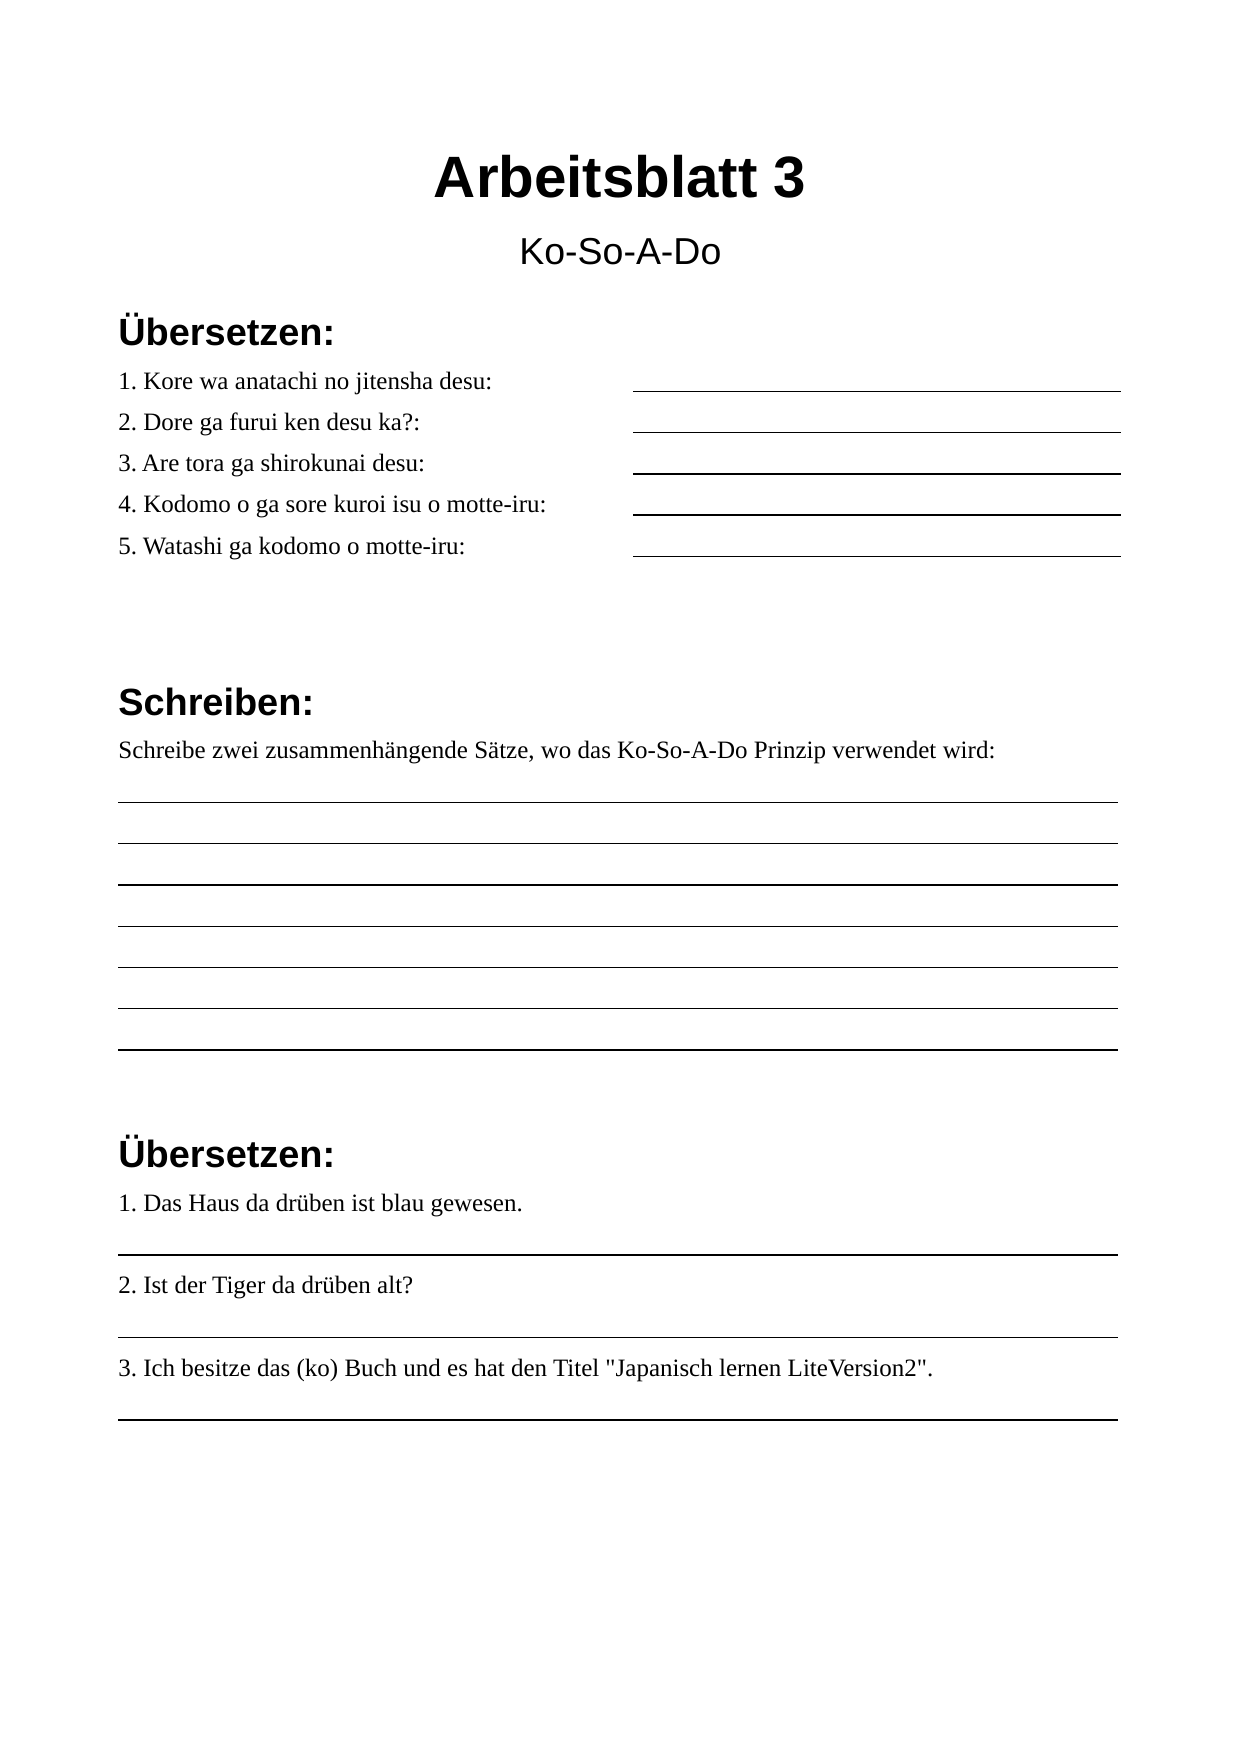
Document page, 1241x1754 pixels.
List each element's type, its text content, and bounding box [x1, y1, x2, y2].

text 1. Kore wa anatachi no jitensha desu: [118, 366, 1122, 394]
text 3. Ich besitze das (ko) Buch und es hat den Titel "Japanisch lernen LiteVersion2". [118, 1353, 1122, 1382]
subtitle Übersetzen: [118, 309, 1122, 353]
text 2. Ist der Tiger da drüben alt? [118, 1271, 1122, 1299]
text 2. Dore ga furui ken desu ka?: [118, 407, 1122, 436]
subtitle Ko-So-A-Do [118, 229, 1122, 272]
subtitle Schreiben: [118, 679, 1122, 723]
text 4. Kodomo o ga sore kuroi isu o motte-iru: [118, 489, 1122, 518]
text 3. Are tora ga shirokunai desu: [118, 448, 1122, 477]
title Arbeitsblatt 3 [118, 143, 1122, 210]
text Schreibe zwei zusammenhängende Sätze, wo das Ko-So-A-Do Prinzip verwendet wird: [118, 736, 1122, 764]
text 5. Watashi ga kodomo o motte-iru: [118, 531, 1122, 559]
text 1. Das Haus da drüben ist blau gewesen. [118, 1188, 1122, 1217]
subtitle Übersetzen: [118, 1132, 1122, 1176]
